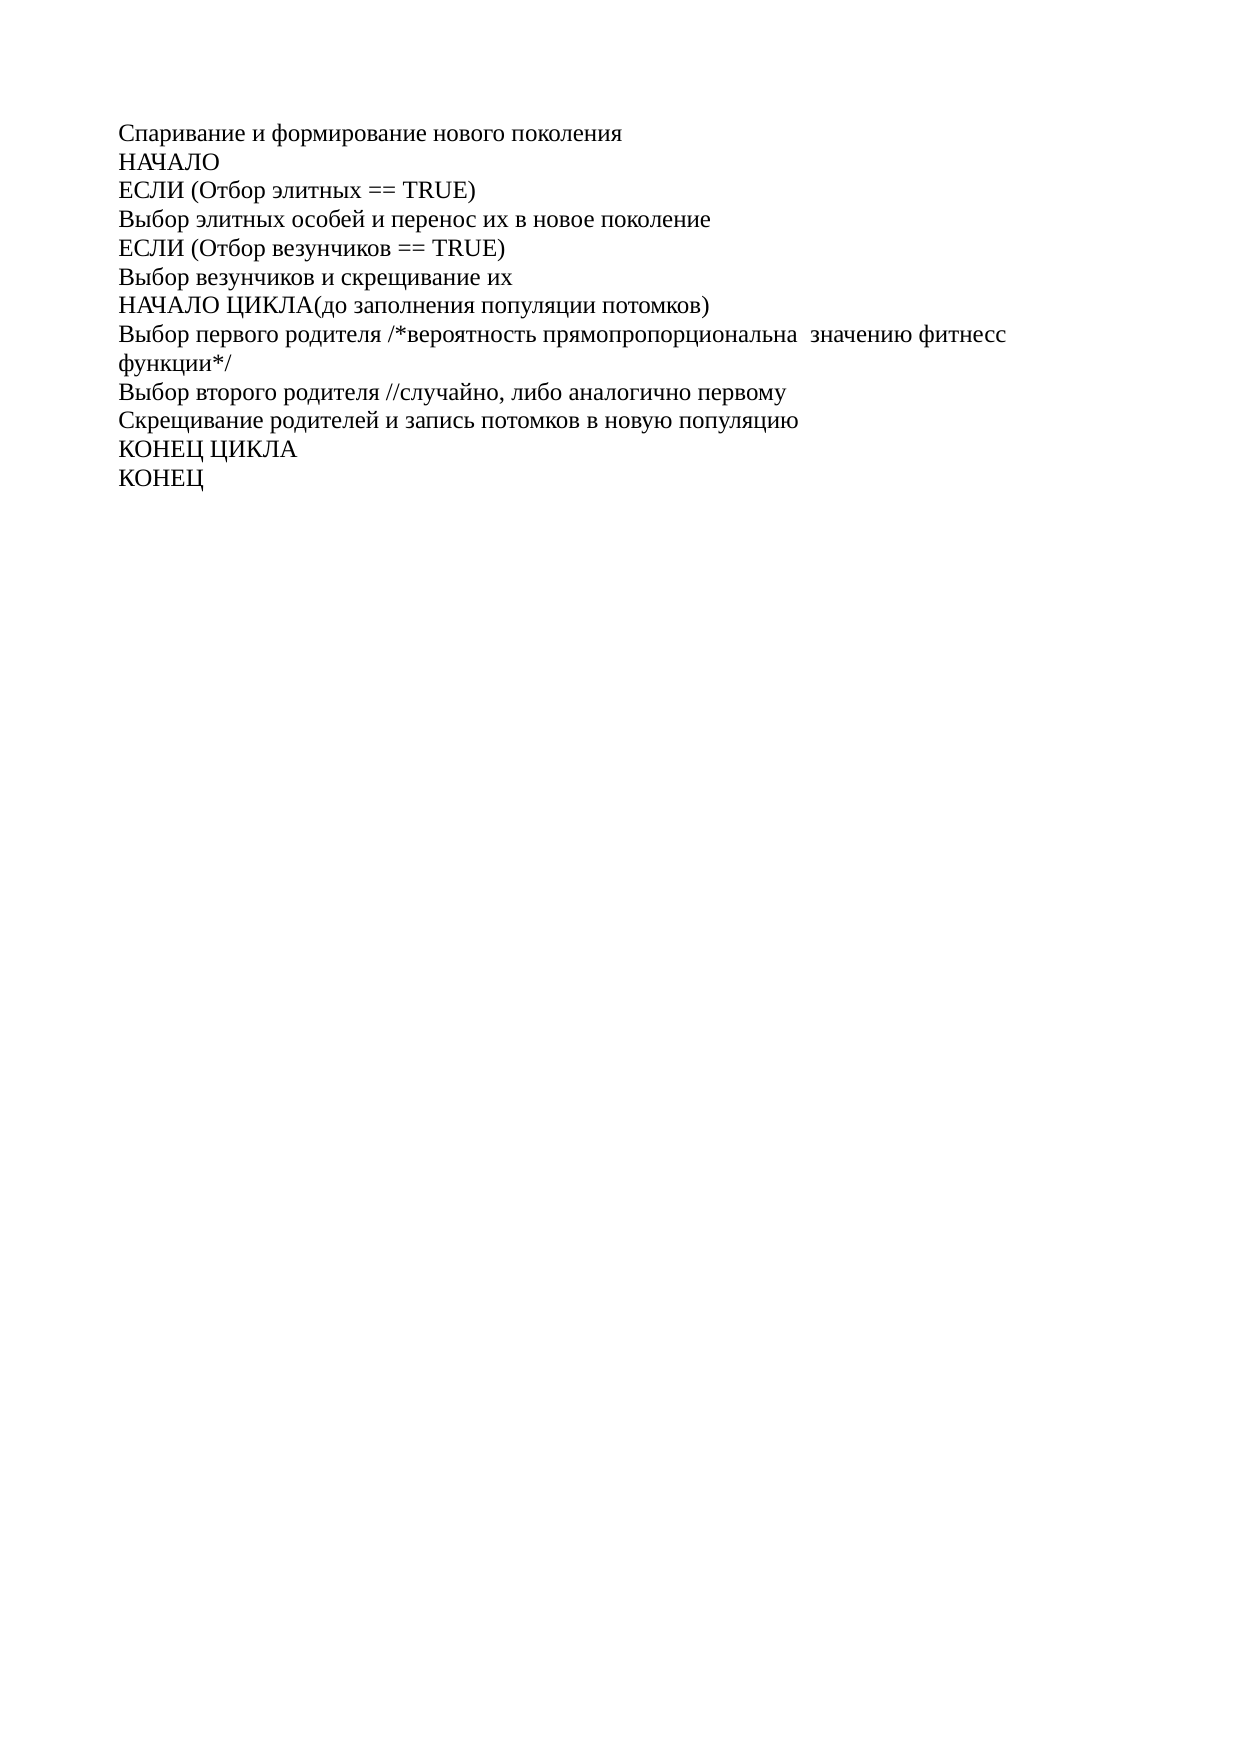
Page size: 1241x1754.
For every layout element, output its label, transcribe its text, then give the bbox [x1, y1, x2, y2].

text НАЧАЛО ЦИКЛА(до заполнения популяции потомков) [118, 291, 1122, 319]
text ЕСЛИ (Отбор элитных == TRUE) [118, 176, 1122, 204]
text Скрещивание родителей и запись потомков в новую популяцию [118, 406, 1122, 434]
text Выбор везунчиков и скрещивание их [118, 262, 1122, 291]
text ЕСЛИ (Отбор везунчиков == TRUE) [118, 233, 1122, 262]
text НАЧАЛО [118, 147, 1122, 176]
text КОНЕЦ [118, 463, 1122, 492]
text Спаривание и формирование нового поколения [118, 118, 1122, 147]
text КОНЕЦ ЦИКЛА [118, 434, 1122, 463]
text Выбор первого родителя /*вероятность прямопропорциональна значению фитнесс функции*/ [118, 319, 1122, 377]
text Выбор второго родителя //случайно, либо аналогично первому [118, 377, 1122, 406]
text Выбор элитных особей и перенос их в новое поколение [118, 204, 1122, 233]
